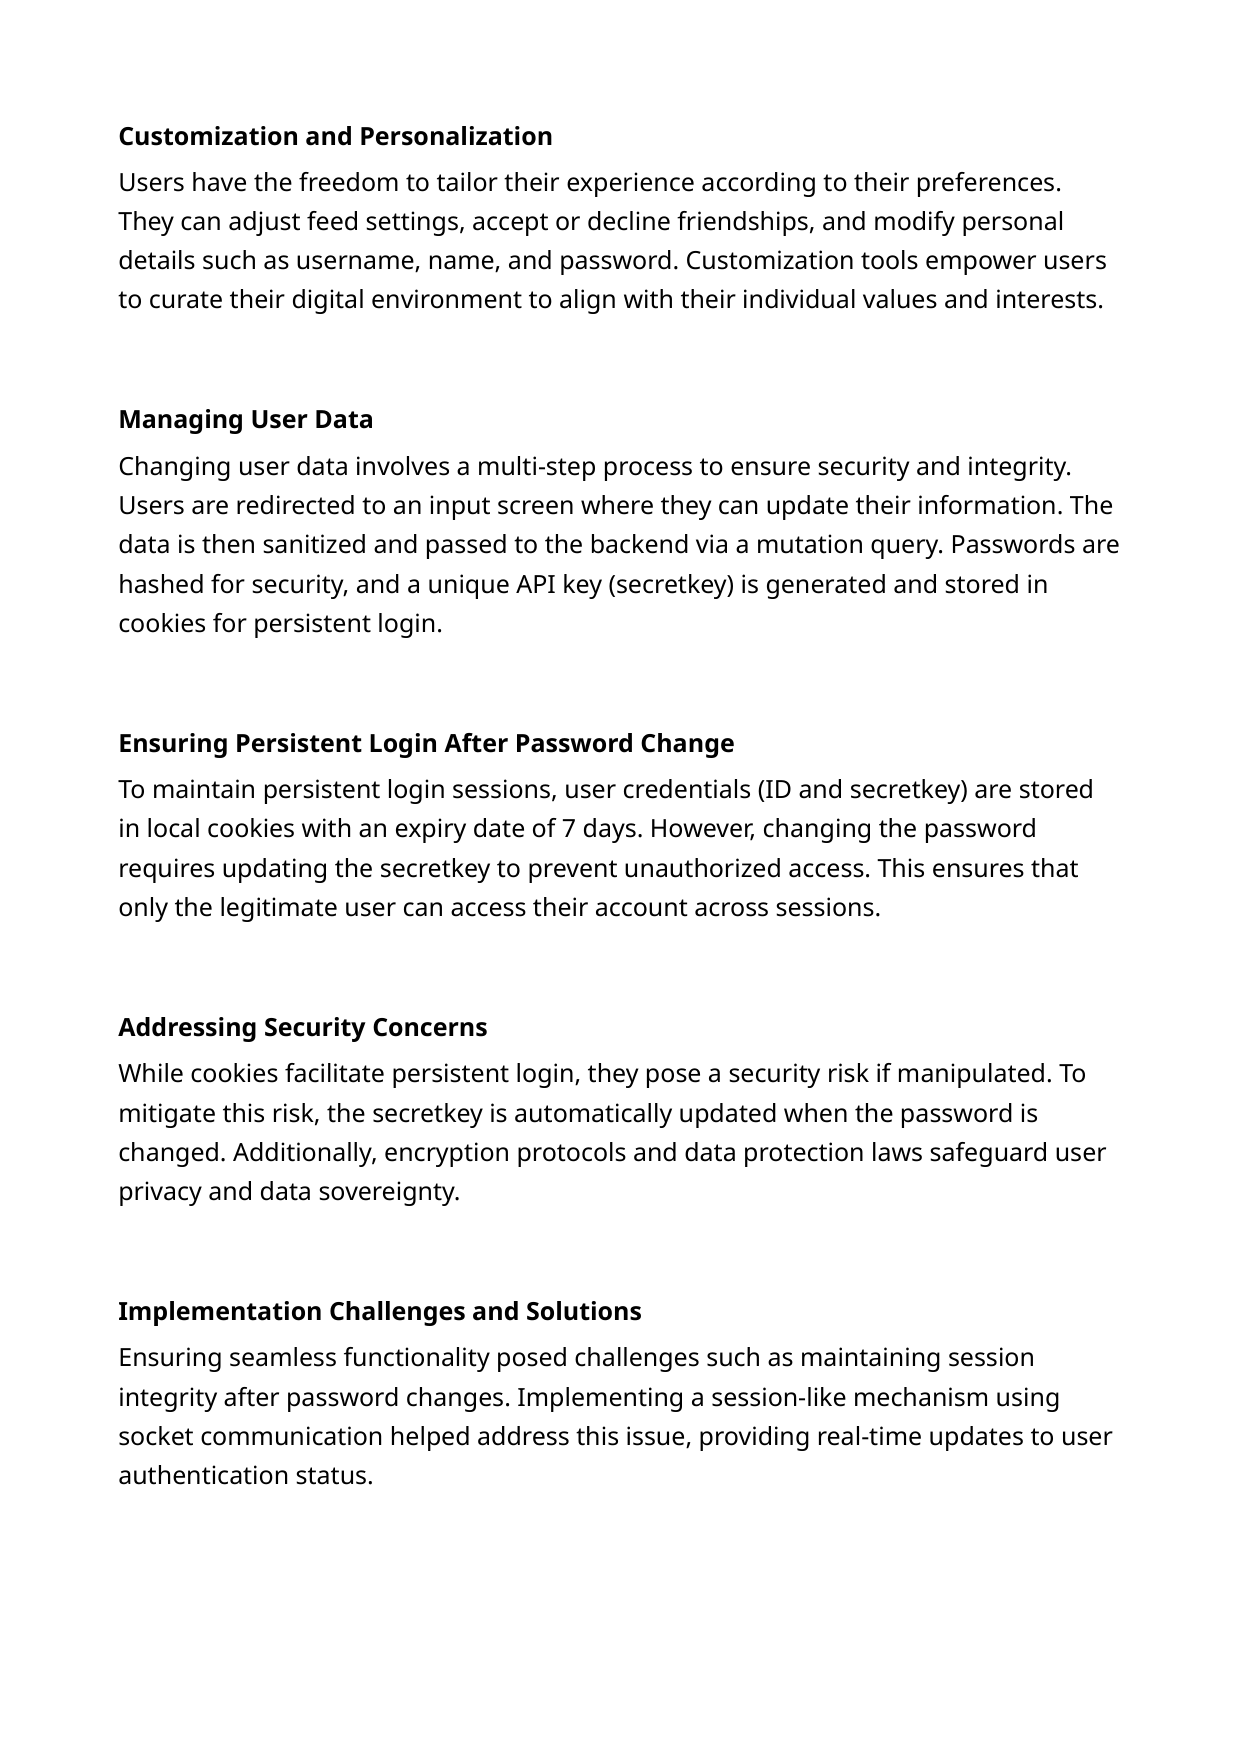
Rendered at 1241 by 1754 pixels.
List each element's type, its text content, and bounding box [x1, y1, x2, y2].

text While cookies facilitate persistent login, they pose a security risk if manipulated. To mitigate this risk, the secretkey is automatically updated when the password is changed. Additionally, encryption protocols and data protection laws safeguard user privacy and data sovereignty. [118, 1056, 1122, 1208]
subtitle Implementation Challenges and Solutions [118, 1293, 1122, 1328]
text Users have the freedom to tailor their experience according to their preferences. They can adjust feed settings, accept or decline friendships, and modify personal details such as username, name, and password. Customization tools empower users to curate their digital environment to align with their individual values and interests. [118, 165, 1122, 316]
subtitle Addressing Security Concerns [118, 1009, 1122, 1043]
subtitle Managing User Data [118, 402, 1122, 436]
text Changing user data involves a multi-step process to ensure security and integrity. Users are redirected to an input screen where they can update their information. The data is then sanitized and passed to the backend via a mutation query. Passwords are hashed for security, and a unique API key (secretkey) is generated and stored in cookies for persistent login. [118, 449, 1122, 639]
subtitle Ensuring Persistent Login After Password Change [118, 725, 1122, 759]
subtitle Customization and Personalization [118, 118, 1122, 152]
text Ensuring seamless functionality posed challenges such as maintaining session integrity after password changes. Implementing a session-like mechanism using socket communication helped address this issue, providing real-time updates to user authentication status. [118, 1340, 1122, 1492]
text To maintain persistent login sessions, user credentials (ID and secretkey) are stored in local cookies with an expiry date of 7 days. However, changing the password requires updating the secretkey to prevent unauthorized access. This ensures that only the legitimate user can access their account across sessions. [118, 772, 1122, 923]
